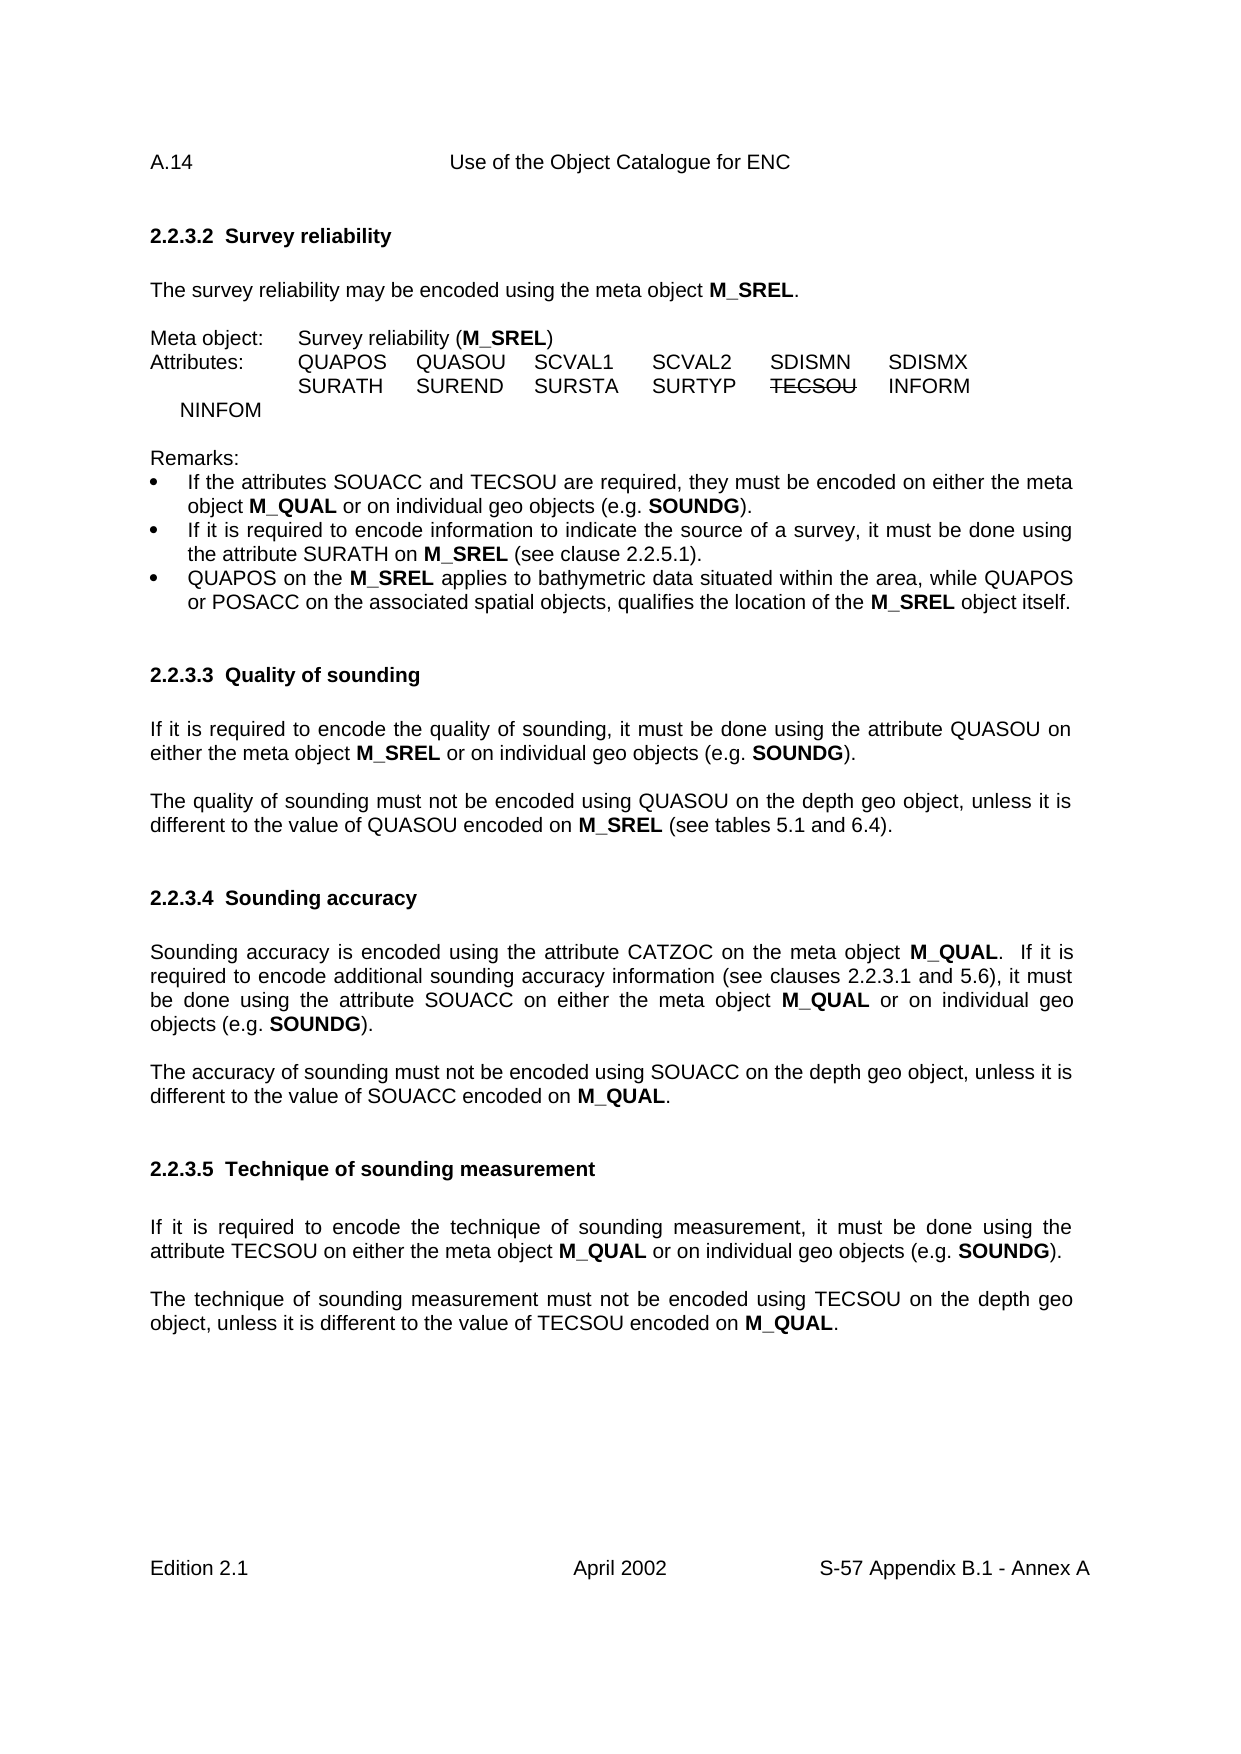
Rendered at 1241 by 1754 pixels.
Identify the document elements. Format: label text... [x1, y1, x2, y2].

list QUAPOS on the M_SREL applies to bathymetric data situated within the area, while QUAPOS or POSACC on the associated spatial objects, qualifies the location of the M_SREL object itself. [150, 566, 1074, 614]
subtitle Quality of sounding [150, 663, 1074, 687]
text If it is required to encode the quality of sounding, it must be done using the attribute QUASOU on either the meta object M_SREL or on individual geo objects (e.g. SOUNDG). [150, 717, 1074, 765]
text Sounding accuracy is encoded using the attribute CATZOC on the meta object M_QUAL. If it is required to encode additional sounding accuracy information (see clauses 2.2.3.1 and 5.6), it must be done using the attribute SOUACC on either the meta object M_QUAL or on individual geo objects (e.g. SOUNDG). [150, 940, 1074, 1036]
subtitle Technique of sounding measurement [150, 1157, 1074, 1181]
subtitle Sounding accuracy [150, 886, 1074, 910]
list If it is required to encode information to indicate the source of a survey, it must be done using the attribute SURATH on M_SREL (see clause 2.2.5.1). [150, 518, 1074, 566]
subtitle 2.2.3.2 Survey reliability [150, 224, 1074, 248]
text The quality of sounding must not be encoded using QUASOU on the depth geo object, unless it is different to the value of QUASOU encoded on M_SREL (see tables 5.1 and 6.4). [150, 789, 1074, 837]
text The accuracy of sounding must not be encoded using SOUACC on the depth geo object, unless it is different to the value of SOUACC encoded on M_QUAL. [150, 1060, 1074, 1108]
text The technique of sounding measurement must not be encoded using TECSOU on the depth geo object, unless it is different to the value of TECSOU encoded on M_QUAL. [150, 1287, 1074, 1335]
text Attributes: QUAPOS QUASOU SCVAL1 SCVAL2 SDISMN SDISMX SURATH SUREND SURSTA SURTYP TECSOU INFORM NINFOM [150, 350, 1074, 422]
text The survey reliability may be encoded using the meta object M_SREL. [150, 278, 1074, 302]
text If it is required to encode the technique of sounding measurement, it must be done using the attribute TECSOU on either the meta object M_QUAL or on individual geo objects (e.g. SOUNDG). [150, 1215, 1074, 1263]
list If the attributes SOUACC and TECSOU are required, they must be encoded on either the meta object M_QUAL or on individual geo objects (e.g. SOUNDG). [150, 470, 1074, 518]
text Meta object: Survey reliability (M_SREL) [150, 326, 1074, 350]
text Remarks: [150, 446, 1074, 470]
